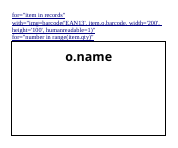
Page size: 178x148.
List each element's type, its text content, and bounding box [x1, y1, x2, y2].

text for="item in records" [12, 12, 165, 19]
text with="img=barcode('EAN13', item.o.barcode, width='200', height='100', humanreadable=1)" [12, 19, 165, 34]
table_header o.name [12, 42, 165, 135]
text for="number in range(item.qty)" [12, 34, 165, 41]
